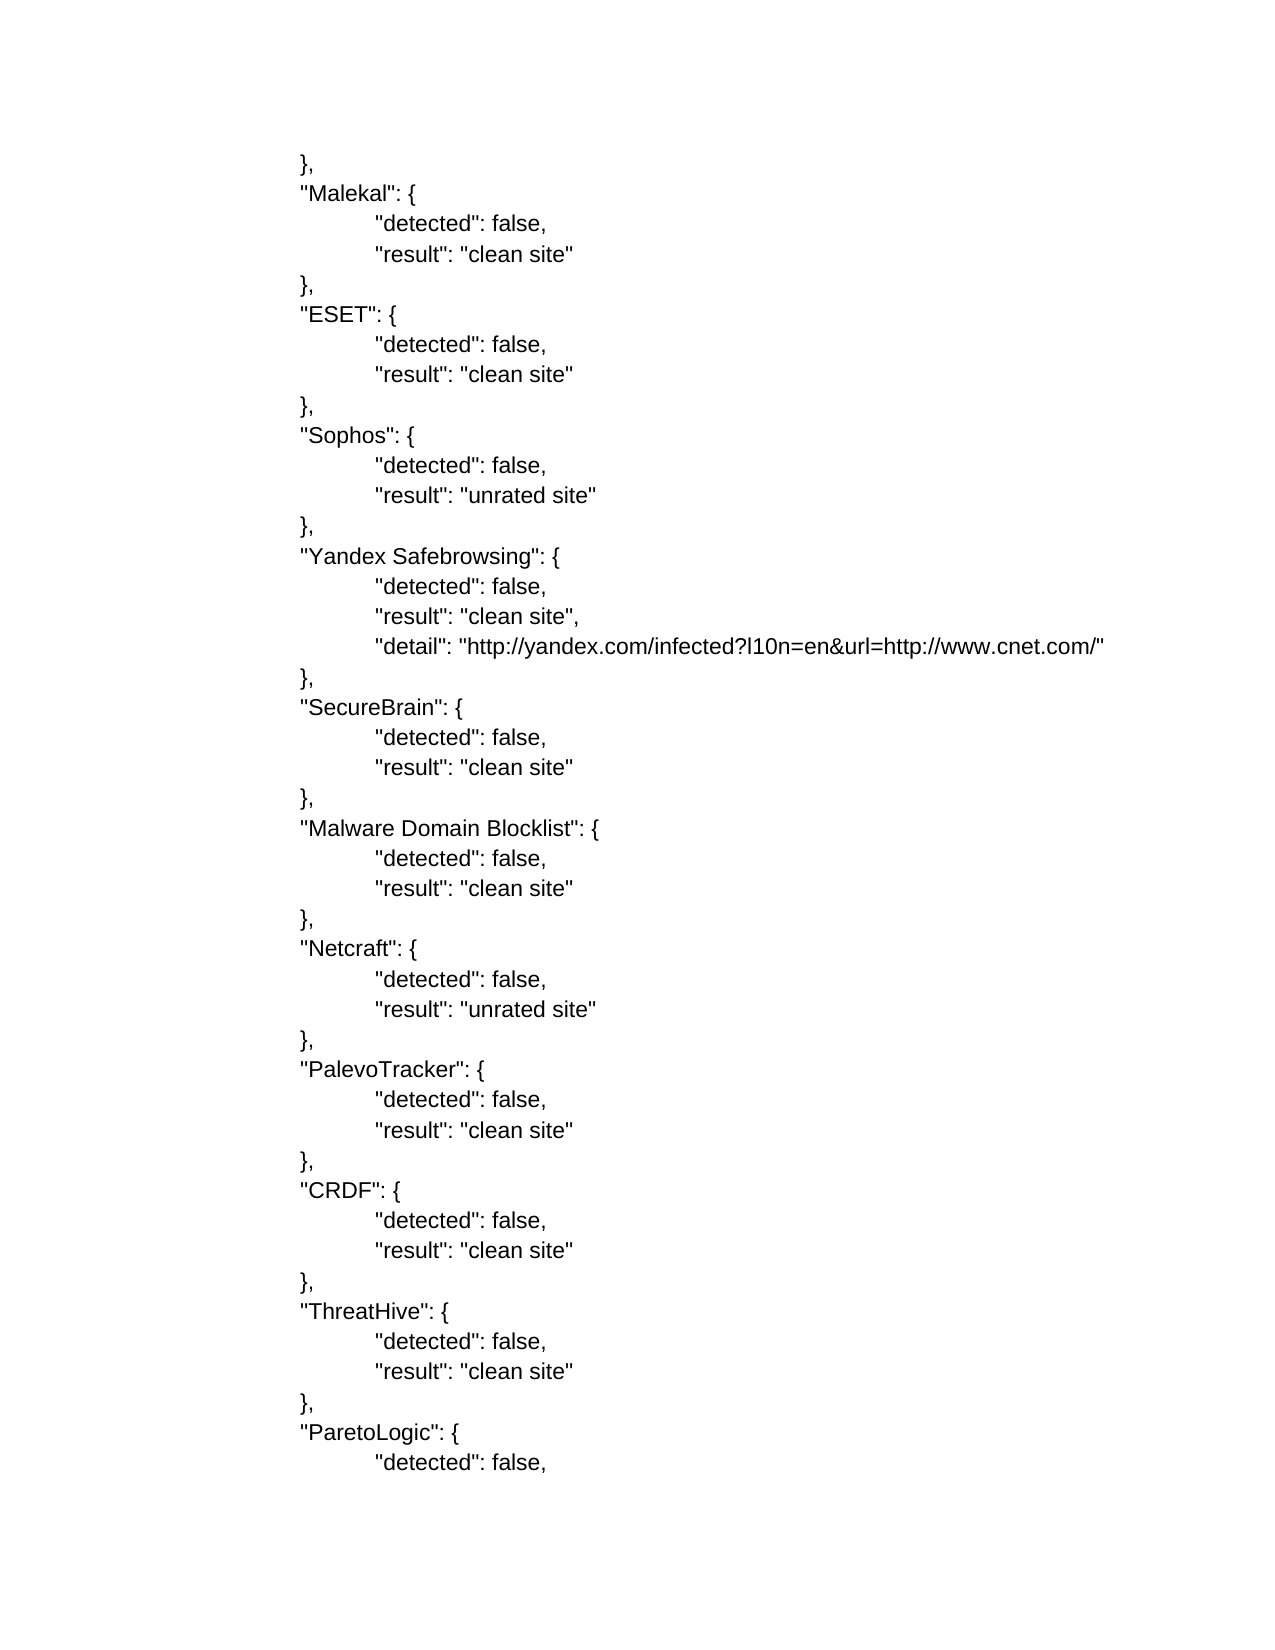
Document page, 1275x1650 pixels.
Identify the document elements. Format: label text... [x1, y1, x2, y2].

text }, [225, 512, 1125, 539]
text "CRDF": { [225, 1177, 1125, 1203]
text "Sophos": { [225, 422, 1125, 448]
text "detected": false, [225, 724, 1125, 750]
text "detected": false, [225, 1086, 1125, 1113]
text }, [225, 271, 1125, 297]
text "detected": false, [225, 452, 1125, 478]
text }, [225, 1268, 1125, 1294]
text }, [225, 905, 1125, 932]
text "detected": false, [225, 1449, 1125, 1475]
text "detected": false, [225, 331, 1125, 358]
text "PalevoTracker": { [225, 1056, 1125, 1083]
text "Malware Domain Blocklist": { [225, 814, 1125, 841]
text "ESET": { [225, 301, 1125, 327]
text "detected": false, [225, 1328, 1125, 1354]
text "detected": false, [225, 1207, 1125, 1234]
text "ParetoLogic": { [225, 1419, 1125, 1445]
text }, [225, 392, 1125, 418]
text "detected": false, [225, 966, 1125, 992]
text "detail": "http://yandex.com/infected?l10n=en&url=http://www.cnet.com/" [225, 633, 1125, 660]
text }, [225, 150, 1125, 176]
text "SecureBrain": { [225, 694, 1125, 720]
text "detected": false, [225, 845, 1125, 871]
text "result": "clean site" [225, 754, 1125, 781]
text }, [225, 663, 1125, 690]
text }, [225, 1026, 1125, 1052]
text "result": "clean site" [225, 1237, 1125, 1264]
text "result": "clean site" [225, 875, 1125, 901]
text }, [225, 1147, 1125, 1173]
text "result": "clean site", [225, 603, 1125, 629]
text "result": "unrated site" [225, 996, 1125, 1022]
text "result": "clean site" [225, 1117, 1125, 1143]
text "result": "clean site" [225, 1358, 1125, 1385]
text "Netcraft": { [225, 935, 1125, 962]
text "result": "unrated site" [225, 482, 1125, 509]
text "ThreatHive": { [225, 1298, 1125, 1324]
text }, [225, 784, 1125, 811]
text "Yandex Safebrowsing": { [225, 543, 1125, 569]
text "Malekal": { [225, 180, 1125, 207]
text }, [225, 1388, 1125, 1415]
text "detected": false, [225, 210, 1125, 237]
text "result": "clean site" [225, 361, 1125, 388]
text "detected": false, [225, 573, 1125, 599]
text "result": "clean site" [225, 241, 1125, 267]
